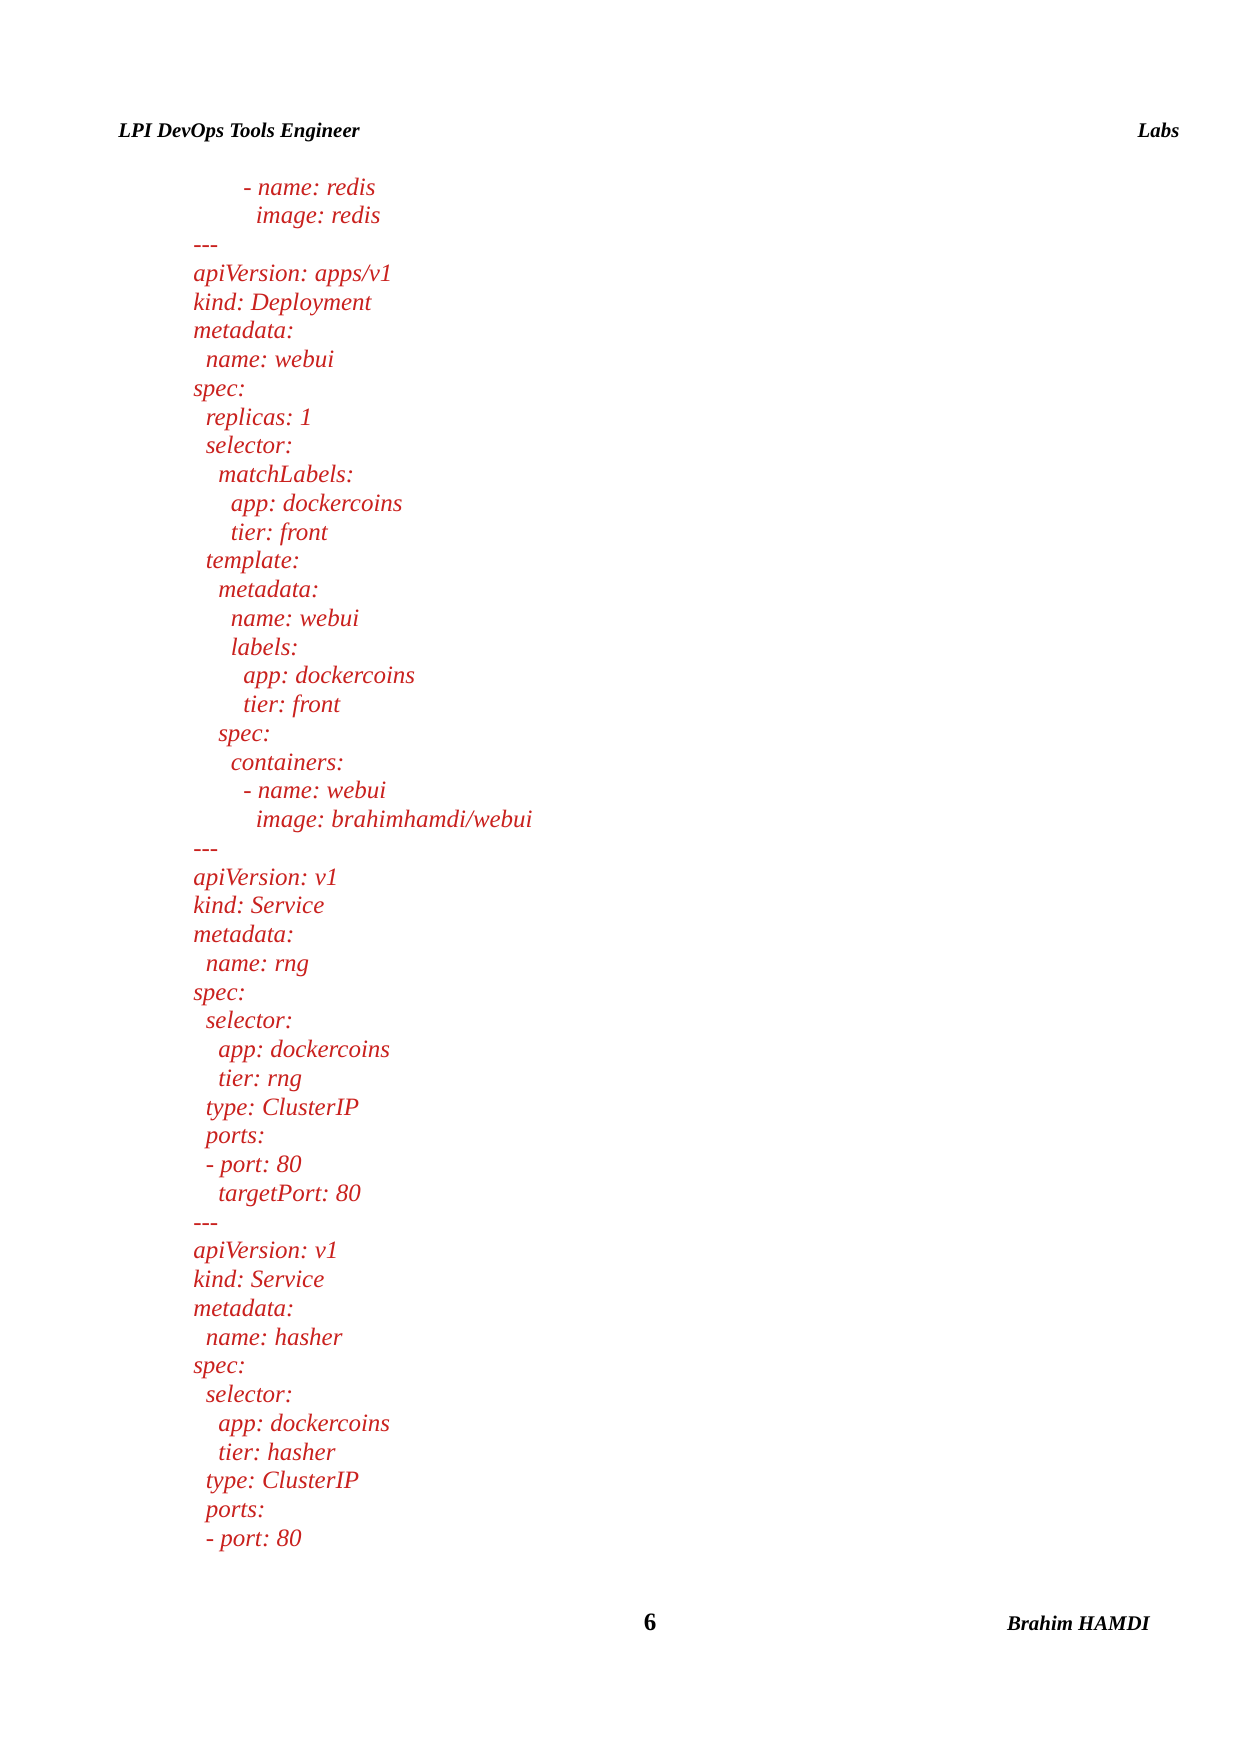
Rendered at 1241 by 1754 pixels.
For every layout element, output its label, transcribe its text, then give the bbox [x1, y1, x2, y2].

list tier: front [156, 517, 1181, 545]
list kind: Service [156, 890, 1181, 919]
list metadata: [156, 1293, 1181, 1322]
list selector: [156, 1005, 1181, 1034]
list metadata: [156, 574, 1181, 603]
list labels: [156, 632, 1181, 660]
list spec: [156, 977, 1181, 1005]
list - port: 80 [156, 1149, 1181, 1178]
list name: webui [156, 344, 1181, 373]
list - port: 80 [156, 1523, 1181, 1552]
list apiVersion: v1 [156, 1235, 1181, 1264]
list kind: Deployment [156, 287, 1181, 315]
list selector: [156, 1379, 1181, 1408]
list replicas: 1 [156, 402, 1181, 430]
list tier: front [156, 689, 1181, 718]
list matchLabels: [156, 459, 1181, 488]
list tier: rng [156, 1063, 1181, 1092]
list spec: [156, 718, 1181, 747]
list image: redis [156, 200, 1181, 229]
list apiVersion: apps/v1 [156, 258, 1181, 287]
list app: dockercoins [156, 488, 1181, 517]
list template: [156, 545, 1181, 574]
list ports: [156, 1120, 1181, 1149]
list apiVersion: v1 [156, 862, 1181, 890]
list name: rng [156, 948, 1181, 977]
list spec: [156, 373, 1181, 402]
list kind: Service [156, 1264, 1181, 1293]
list metadata: [156, 919, 1181, 948]
list targetPort: 80 [156, 1178, 1181, 1207]
list containers: [156, 747, 1181, 775]
list name: webui [156, 603, 1181, 632]
list image: brahimhamdi/webui [156, 804, 1181, 833]
list - name: redis [156, 172, 1181, 200]
list type: ClusterIP [156, 1092, 1181, 1120]
list name: hasher [156, 1322, 1181, 1350]
list --- [156, 229, 1181, 258]
list --- [156, 833, 1181, 862]
list app: dockercoins [156, 660, 1181, 689]
list tier: hasher [156, 1437, 1181, 1465]
list - name: webui [156, 775, 1181, 804]
list selector: [156, 430, 1181, 459]
list spec: [156, 1350, 1181, 1379]
list ports: [156, 1494, 1181, 1523]
list --- [156, 1207, 1181, 1235]
list metadata: [156, 315, 1181, 344]
list app: dockercoins [156, 1034, 1181, 1063]
list type: ClusterIP [156, 1465, 1181, 1494]
list app: dockercoins [156, 1408, 1181, 1437]
